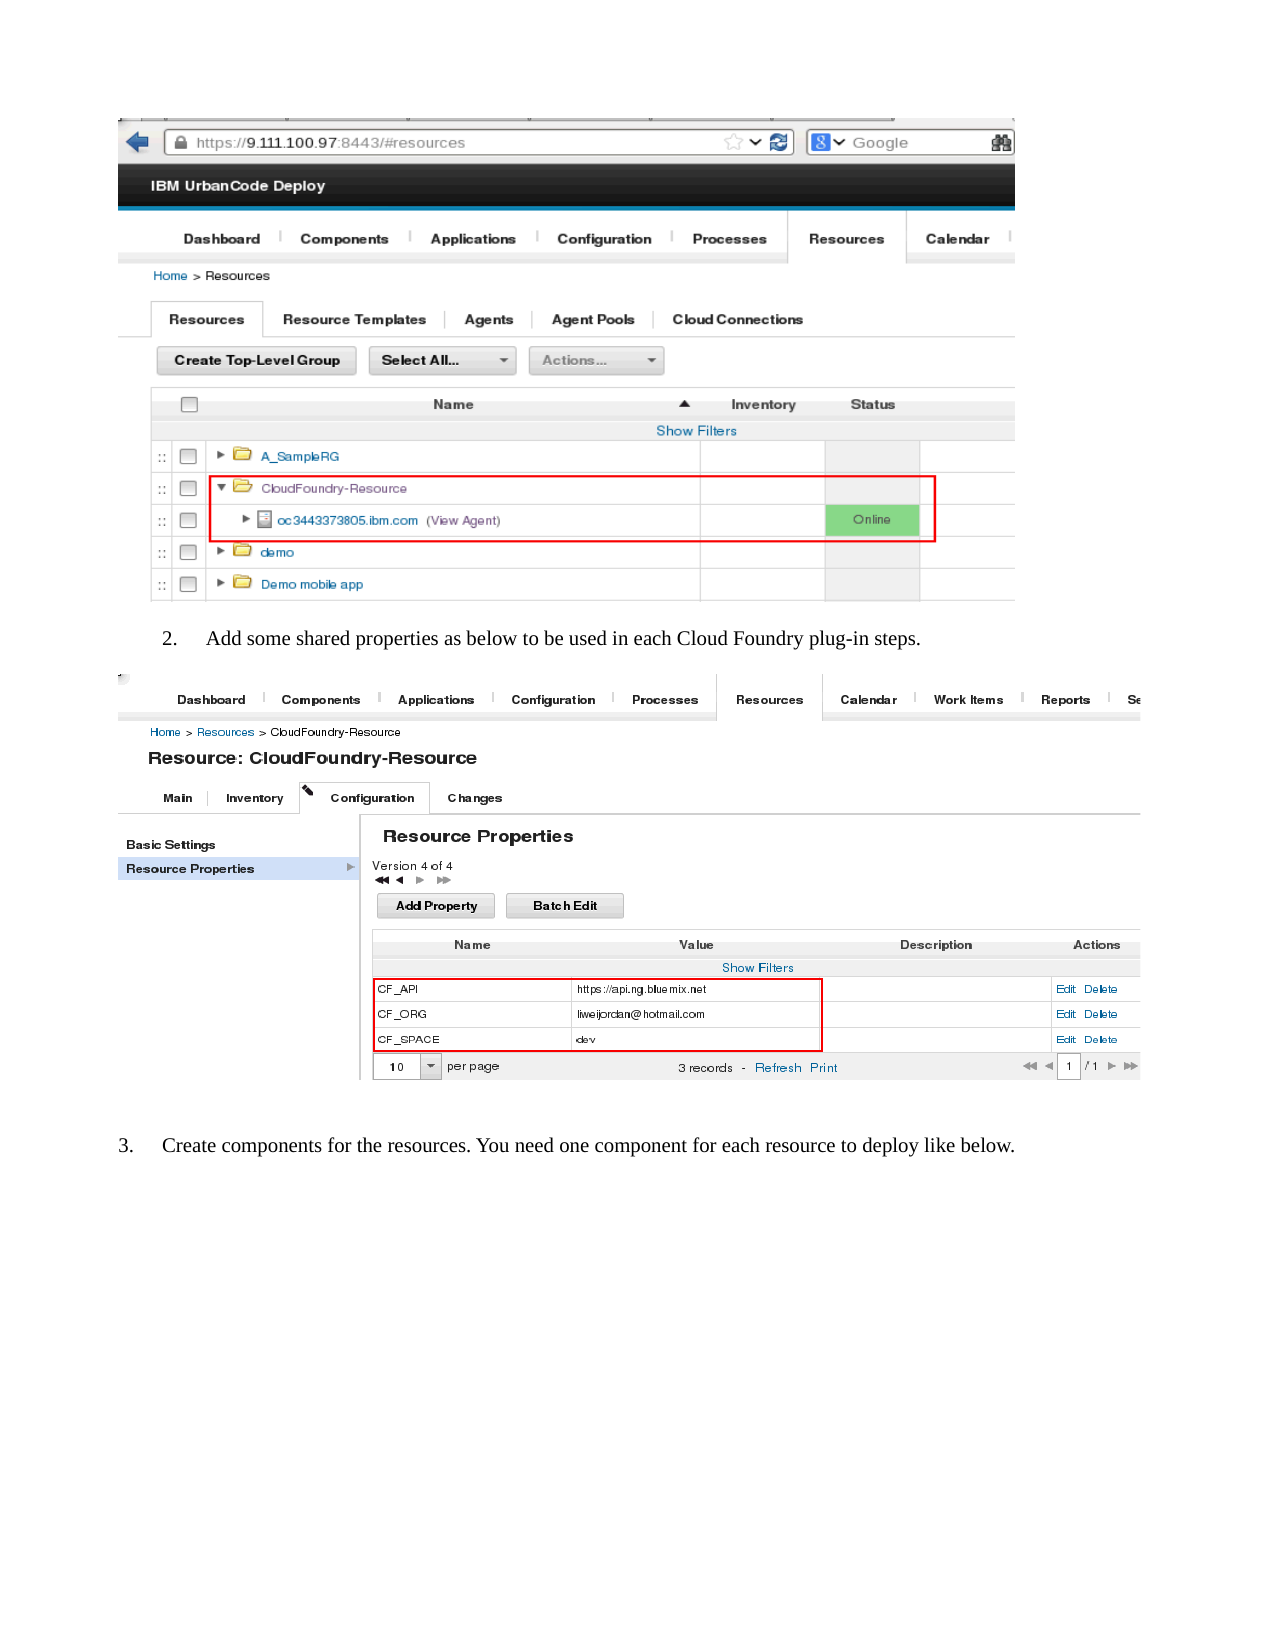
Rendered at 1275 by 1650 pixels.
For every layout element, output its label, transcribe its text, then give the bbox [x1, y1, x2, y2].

list Add some shared properties as below to be used in each Cloud Foundry plug-in steps. [162, 626, 1157, 650]
picture [118, 211, 1015, 602]
list Create components for the resources. You need one component for each resource to deploy like below. [118, 1133, 1157, 1157]
picture [118, 118, 1015, 208]
picture [118, 674, 1141, 1080]
